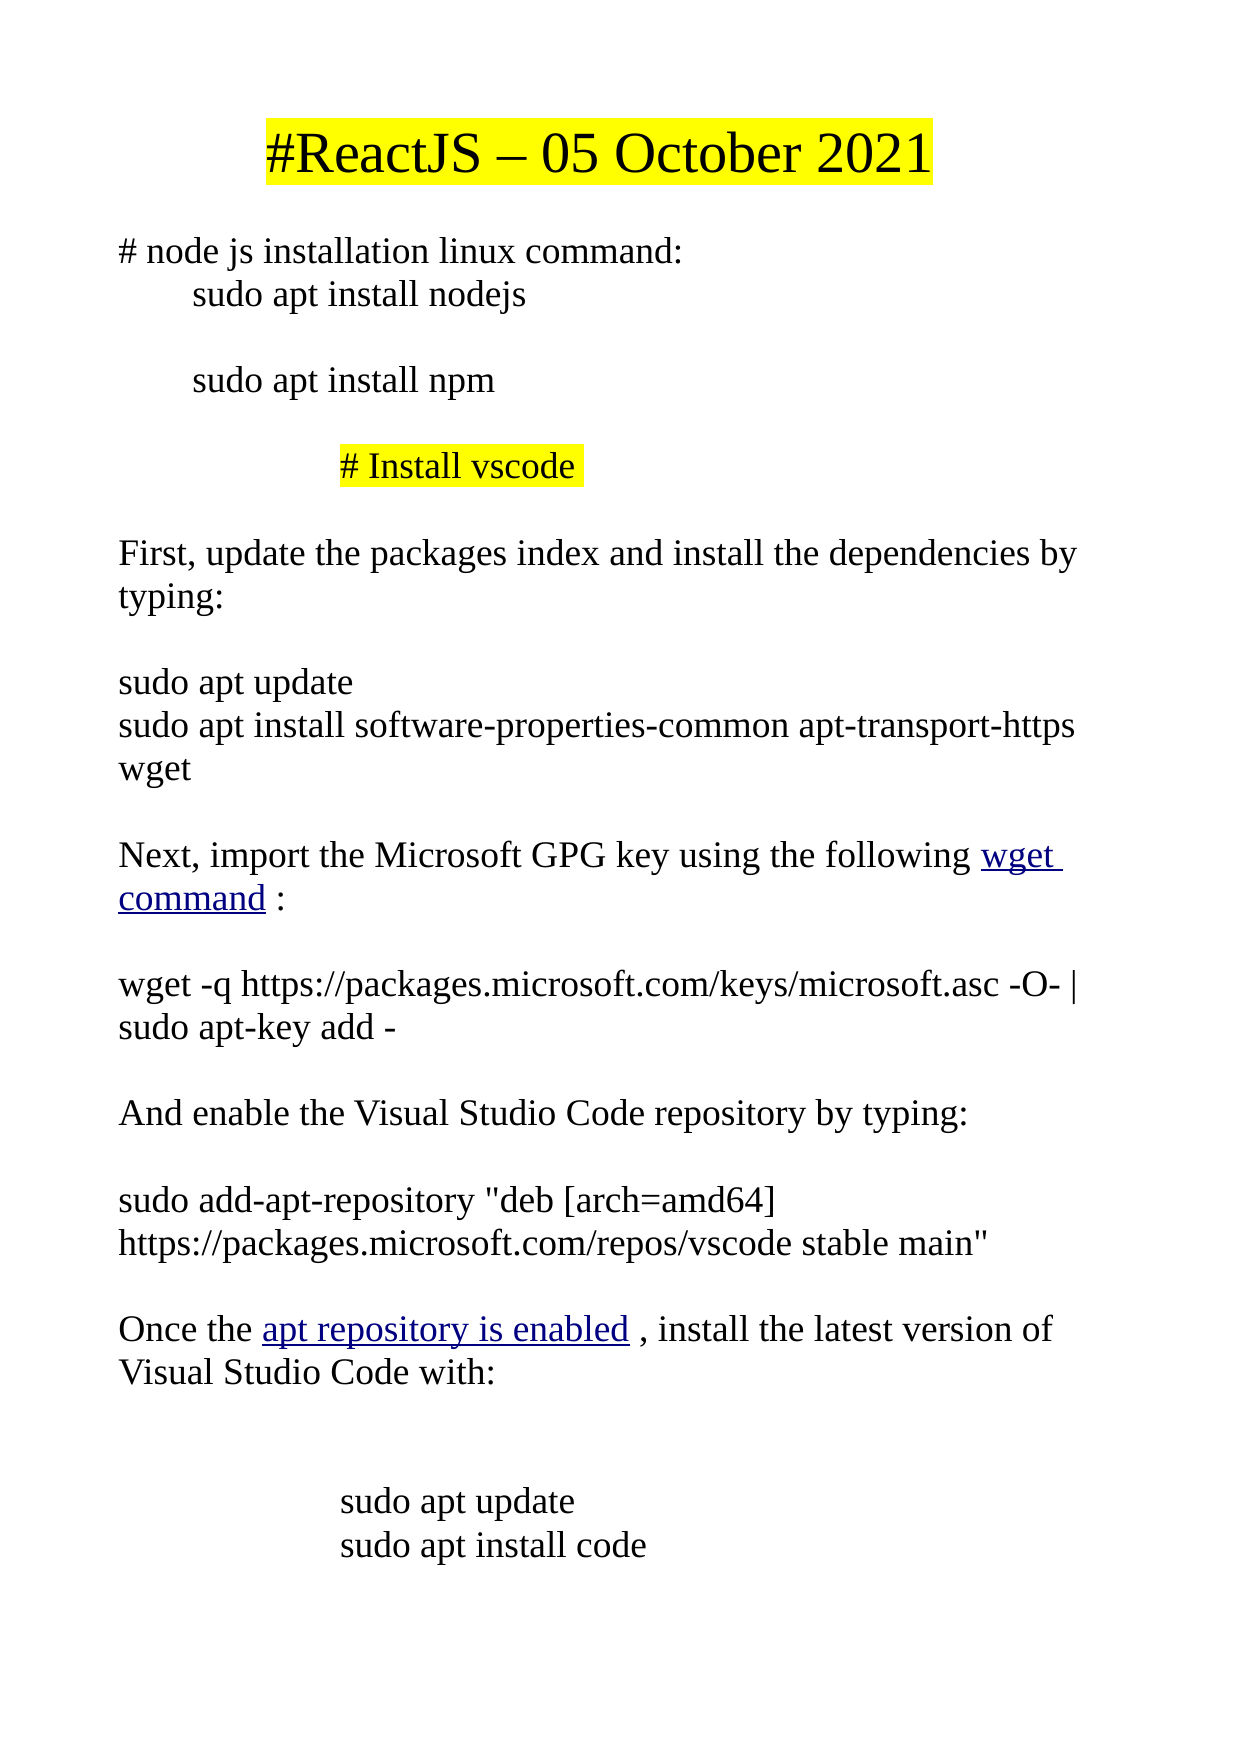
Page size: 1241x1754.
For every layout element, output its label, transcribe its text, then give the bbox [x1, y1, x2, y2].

text #ReactJS – 05 October 2021 [118, 118, 1122, 185]
text wget -q https://packages.microsoft.com/keys/microsoft.asc -O- | sudo apt-key add - [118, 961, 1122, 1048]
text # node js installation linux command: [118, 228, 1122, 271]
text # Install vscode [118, 444, 1122, 487]
text sudo add-apt-repository "deb [arch=amd64] https://packages.microsoft.com/repos/vscode stable main" [118, 1177, 1122, 1263]
text And enable the Visual Studio Code repository by typing: [118, 1091, 1122, 1134]
text sudo apt install software-properties-common apt-transport-https wget [118, 703, 1122, 789]
text sudo apt install nodejs [118, 271, 1122, 314]
text sudo apt install code [118, 1522, 1122, 1565]
text First, update the packages index and install the dependencies by typing: [118, 530, 1122, 616]
text Once the apt repository is enabled , install the latest version of Visual Studio Code with: [118, 1306, 1122, 1393]
text sudo apt update [118, 1479, 1122, 1522]
text Next, import the Microsoft GPG key using the following wget command : [118, 832, 1122, 918]
text sudo apt update [118, 659, 1122, 703]
text sudo apt install npm [118, 358, 1122, 401]
